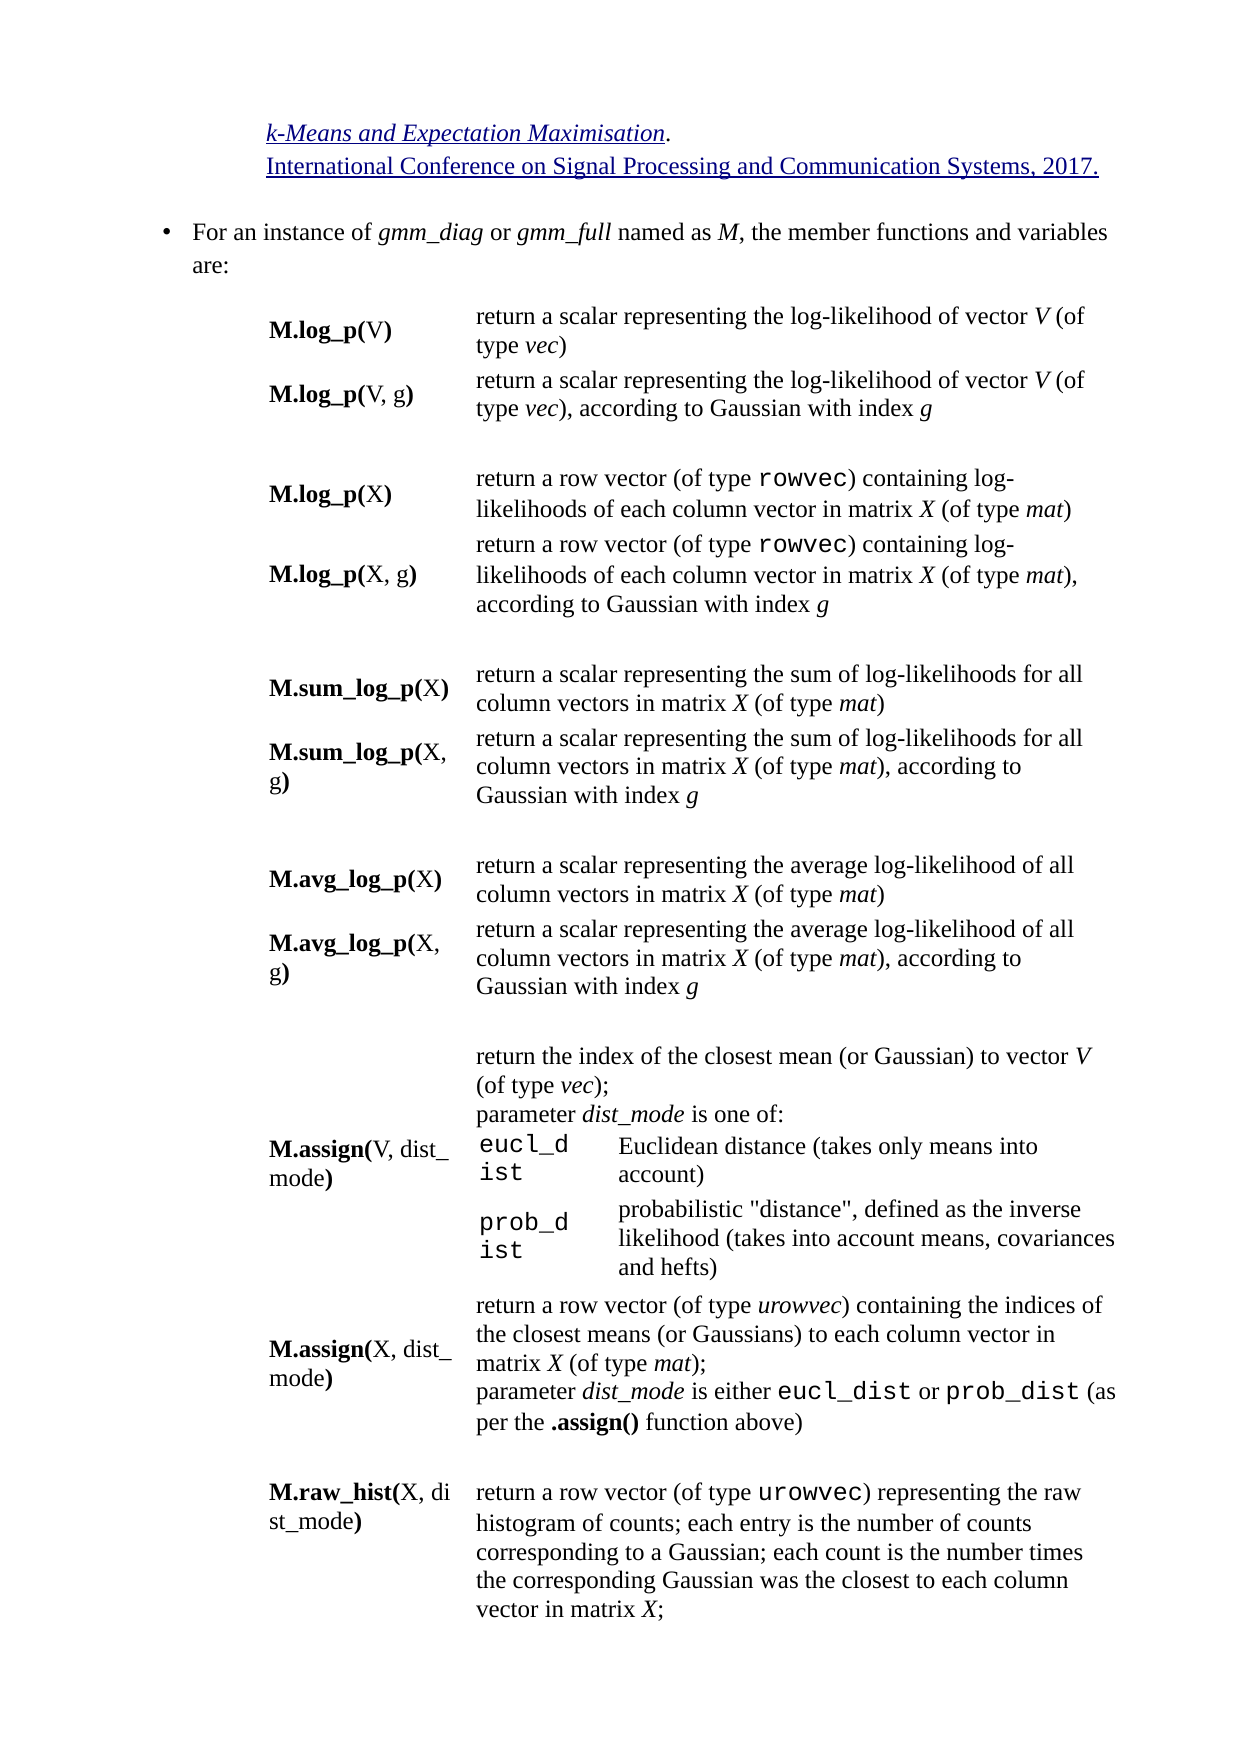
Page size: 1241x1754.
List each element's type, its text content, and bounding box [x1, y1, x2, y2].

list k-Means and Expectation Maximisation. International Conference on Signal Processing and Communication Systems, 2017. [236, 118, 1122, 180]
table_cell M.sum_log_p(X) [266, 656, 457, 719]
table_cell [473, 621, 1122, 656]
table_cell probabilistic "distance", defined as the inverse likelihood (takes into account means, covariances and hefts) [615, 1191, 1119, 1284]
table_cell M.assign(V, dist_mode) [266, 1038, 457, 1287]
table_cell [457, 425, 473, 460]
table_cell [473, 425, 1122, 460]
table_cell [457, 911, 473, 1003]
table_cell return a scalar representing the average log-likelihood of all column vectors in matrix X (of type mat) [473, 847, 1122, 911]
table_header [457, 298, 473, 362]
table_cell return a scalar representing the sum of log-likelihoods for all column vectors in matrix X (of type mat) [473, 656, 1122, 719]
table_cell [473, 1439, 1122, 1474]
table_cell [266, 1439, 457, 1474]
table_cell return a row vector (of type rowvec) containing log-likelihoods of each column vector in matrix X (of type mat) [473, 460, 1122, 526]
table_cell return a scalar representing the average log-likelihood of all column vectors in matrix X (of type mat), according to Gaussian with index g [473, 911, 1122, 1003]
table_cell M.log_p(X, g) [266, 526, 457, 621]
table_cell [266, 812, 457, 847]
table_cell [457, 847, 473, 911]
list For an instance of gmm_diag or gmm_full named as M, the member functions and variables are: [162, 217, 1122, 279]
table_cell [457, 812, 473, 847]
table_cell [457, 526, 473, 621]
table_cell return the index of the closest mean (or Gaussian) to vector V (of type vec); parameter dist_mode is one of: [473, 1038, 1122, 1287]
table_cell M.assign(X, dist_mode) [266, 1287, 457, 1439]
table_cell [457, 1038, 473, 1287]
table_cell return a scalar representing the log-likelihood of vector V (of type vec), according to Gaussian with index g [473, 362, 1122, 425]
table_cell [457, 621, 473, 656]
table_cell M.log_p(X) [266, 460, 457, 526]
table_cell [457, 1287, 473, 1439]
table_cell M.sum_log_p(X, g) [266, 720, 457, 812]
table_cell M.avg_log_p(X, g) [266, 911, 457, 1003]
table_cell return a row vector (of type urowvec) containing the indices of the closest means (or Gaussians) to each column vector in matrix X (of type mat); parameter dist_mode is either eucl_dist or prob_dist (as per the .assign() function above) [473, 1287, 1122, 1439]
table_cell [266, 621, 457, 656]
table_cell [266, 1003, 457, 1038]
table_cell [457, 1474, 473, 1626]
table_cell [587, 1191, 615, 1284]
table_cell [473, 812, 1122, 847]
table_header Euclidean distance (takes only means into account) [615, 1128, 1119, 1191]
table_cell [457, 720, 473, 812]
table_header [587, 1128, 615, 1191]
table_cell [457, 656, 473, 719]
table_cell [457, 362, 473, 425]
table_header return a scalar representing the log-likelihood of vector V (of type vec) [473, 298, 1122, 362]
table_cell prob_dist [476, 1191, 587, 1284]
table_cell return a row vector (of type urowvec) representing the raw histogram of counts; each entry is the number of counts corresponding to a Gaussian; each count is the number times the corresponding Gaussian was the closest to each column vector in matrix X; [473, 1474, 1122, 1626]
table_cell M.avg_log_p(X) [266, 847, 457, 911]
table_cell return a scalar representing the sum of log-likelihoods for all column vectors in matrix X (of type mat), according to Gaussian with index g [473, 720, 1122, 812]
table_cell [266, 425, 457, 460]
table_cell [457, 1439, 473, 1474]
table_cell [457, 1003, 473, 1038]
table_header M.log_p(V) [266, 298, 457, 362]
table_cell M.raw_hist(X, dist_mode) [266, 1474, 457, 1626]
table_cell [473, 1003, 1122, 1038]
table_cell return a row vector (of type rowvec) containing log-likelihoods of each column vector in matrix X (of type mat), according to Gaussian with index g [473, 526, 1122, 621]
table_cell M.log_p(V, g) [266, 362, 457, 425]
table_cell [457, 460, 473, 526]
table_header eucl_dist [476, 1128, 587, 1191]
